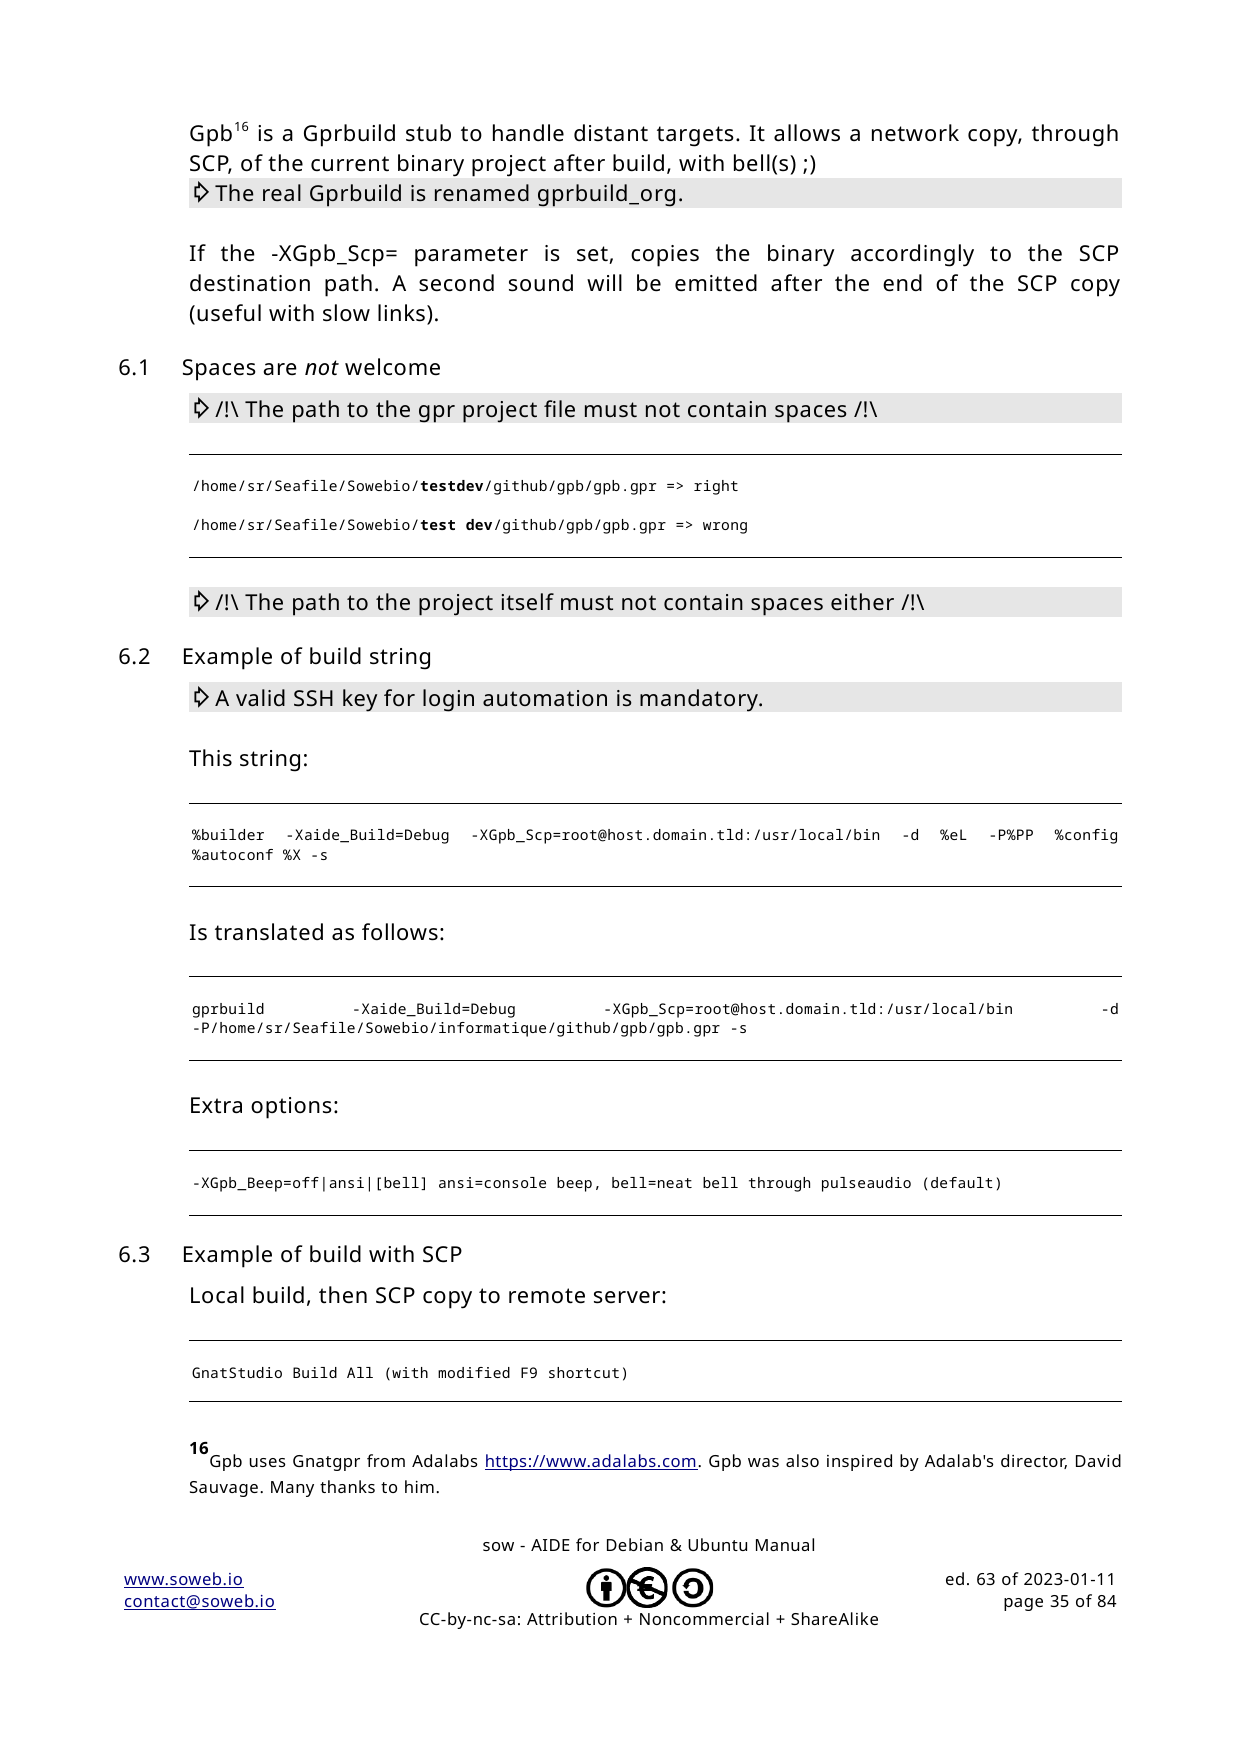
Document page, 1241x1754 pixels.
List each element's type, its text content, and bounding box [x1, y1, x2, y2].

picture [672, 1567, 714, 1608]
list A valid SSH key for login automation is mandatory. [189, 682, 1122, 712]
list /!\ The path to the gpr project file must not contain spaces /!\ [189, 393, 1122, 423]
text If the -XGpb_Scp= parameter is set, copies the binary accordingly to the SCP destination path. A second sound will be emitted after the end of the SCP copy (useful with slow links). [189, 238, 1122, 328]
list GnatStudio Build All (with modified F9 shortcut) [189, 1341, 1122, 1382]
list /home/sr/Seafile/Sowebio/testdev/github/gpb/gpb.gpr => right /home/sr/Seafile/Sowebio/test dev/github/gpb/gpb.gpr => wrong [189, 455, 1122, 557]
text Local build, then SCP copy to remote server: [189, 1280, 1122, 1310]
text Gpb uses Gnatgpr from Adalabs https://www.adalabs.com. Gpb was also inspired by Adalab's director, David Sauvage. Many thanks to him. [189, 1437, 1122, 1499]
text This string: [189, 742, 1122, 772]
list -XGpb_Beep=off|ansi|[bell] ansi=console beep, bell=neat bell through pulseaudio (default) [189, 1170, 1122, 1215]
picture [585, 1567, 668, 1608]
text Is translated as follows: [189, 916, 1122, 946]
subtitle Example of build string [118, 641, 1122, 671]
list The real Gprbuild is renamed gprbuild_org. [189, 178, 1122, 208]
subtitle Example of build with SCP [118, 1238, 1122, 1268]
text Extra options: [189, 1090, 1122, 1120]
text Gpb is a Gprbuild stub to handle distant targets. It allows a network copy, through SCP, of the current binary project after build, with bell(s) ;) [189, 118, 1122, 178]
list /!\ The path to the project itself must not contain spaces either /!\ [189, 587, 1122, 617]
list %builder -Xaide_Build=Debug -XGpb_Scp=root@host.domain.tld:/usr/local/bin -d %eL -P%PP %config %autoconf %X -s [189, 804, 1122, 886]
list gprbuild -Xaide_Build=Debug -XGpb_Scp=root@host.domain.tld:/usr/local/bin -d -P/home/sr/Seafile/Sowebio/informatique/github/gpb/gpb.gpr -s [189, 977, 1122, 1060]
subtitle Spaces are not welcome [118, 352, 1122, 382]
